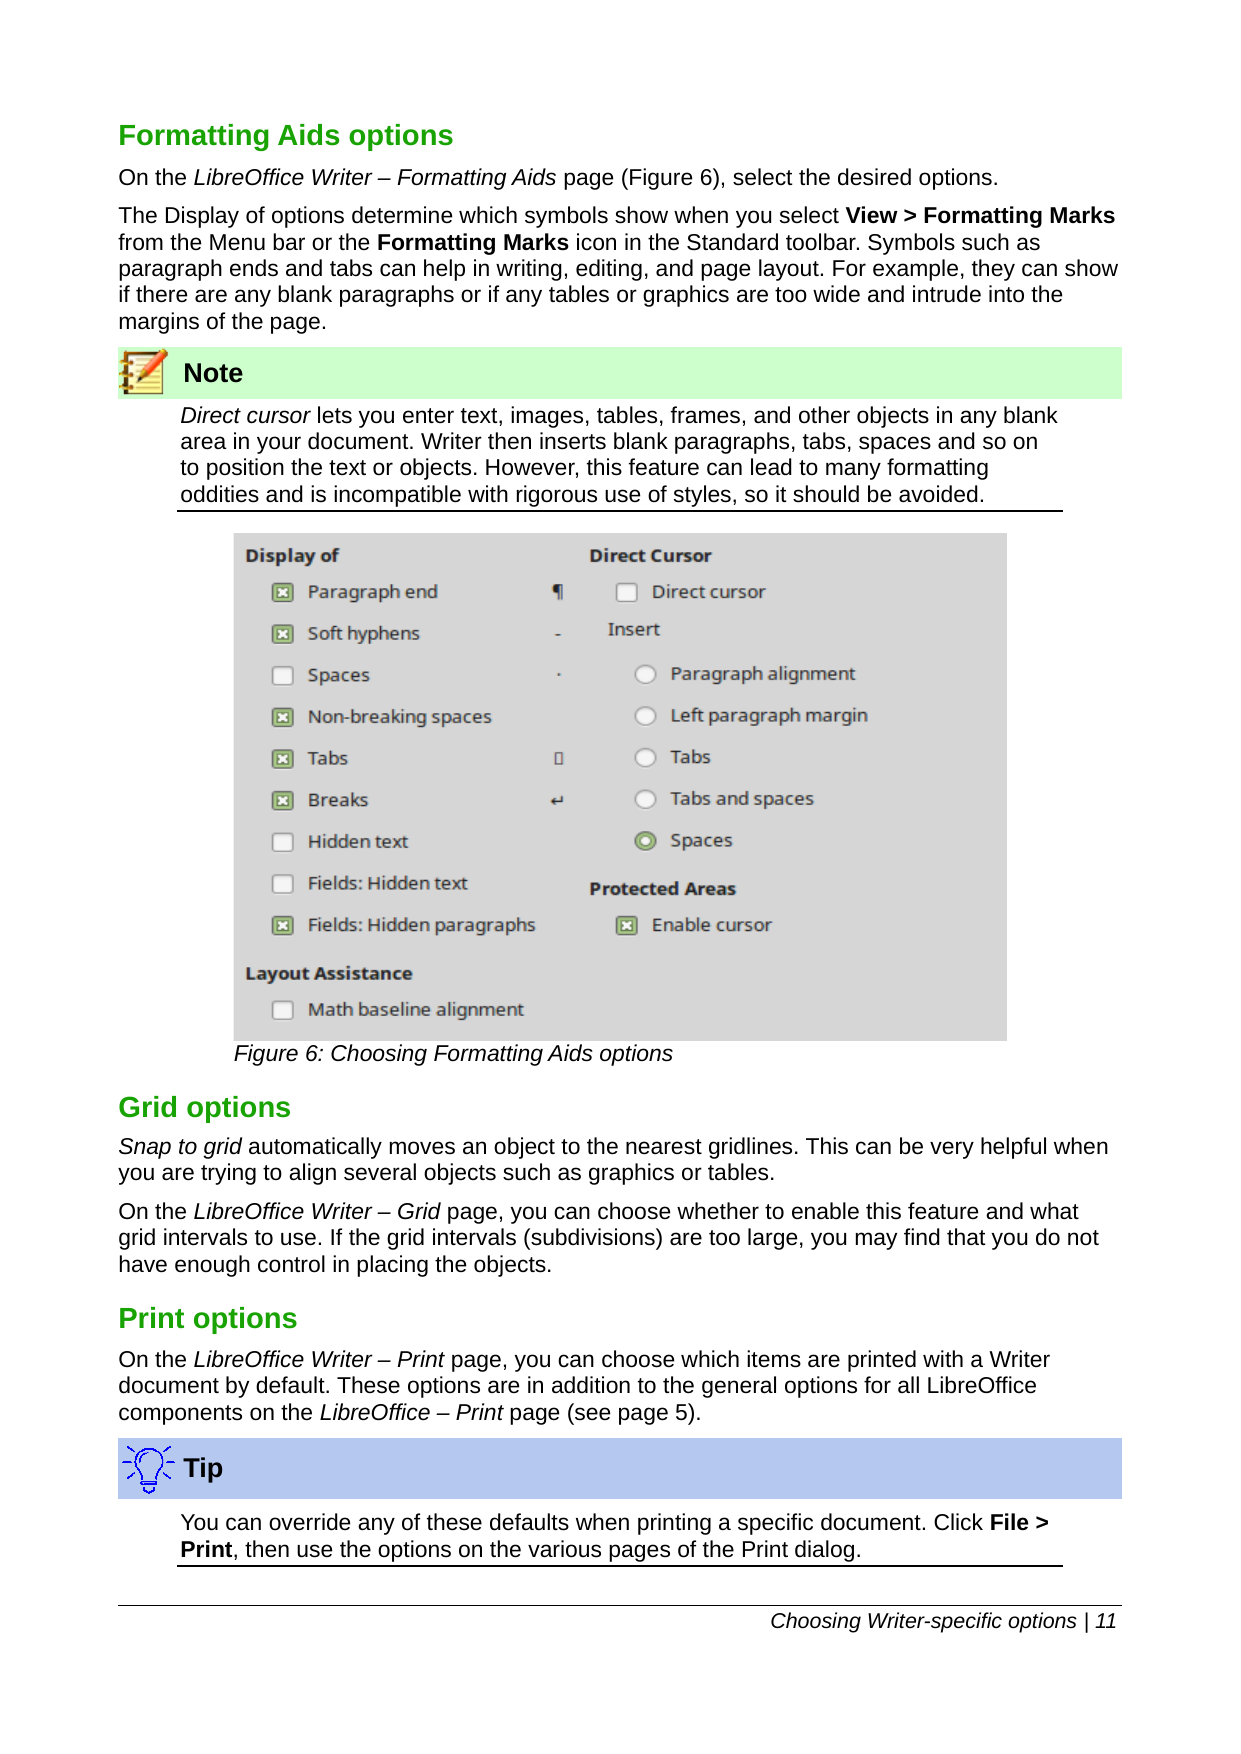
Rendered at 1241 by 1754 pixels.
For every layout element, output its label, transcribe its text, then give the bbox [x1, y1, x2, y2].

subtitle Formatting Aids options [118, 118, 1122, 152]
text Snap to grid automatically moves an object to the nearest gridlines. This can be very helpful when you are trying to align several objects such as graphics or tables. [118, 1133, 1122, 1186]
picture [119, 347, 170, 398]
subtitle Print options [118, 1301, 1122, 1334]
subtitle Tip [118, 1438, 1122, 1499]
text The Display of options determine which symbols show when you select View > Formatting Marks from the Menu bar or the Formatting Marks icon in the Standard toolbar. Symbols such as paragraph ends and tabs can help in writing, editing, and page layout. For example, they can show if there are any blank paragraphs or if any tables or graphics are too wide and intrude into the margins of the page. [118, 202, 1122, 334]
text On the LibreOffice Writer – Formatting Aids page (Figure 6), select the desired options. [118, 163, 1122, 190]
subtitle Grid options [118, 1090, 1122, 1124]
subtitle Note [118, 347, 1122, 399]
text Direct cursor lets you enter text, images, tables, frames, and other objects in any blank area in your document. Writer then inserts blank paragraphs, tabs, spaces and so on to position the text or objects. However, this feature can lead to many formatting oddities and is incompatible with rigorous use of styles, so it should be avoided. [177, 399, 1063, 510]
text On the LibreOffice Writer – Grid page, you can choose whether to enable this feature and what grid intervals to use. If the grid intervals (subdivisions) are too large, you may find that you do not have enough control in placing the objects. [118, 1198, 1122, 1277]
text On the LibreOffice Writer – Print page, you can choose which items are printed with a Writer document by default. These options are in addition to the general options for all LibreOffice components on the LibreOffice – Print page (see page 5). [118, 1346, 1122, 1425]
picture [119, 1438, 179, 1498]
picture [233, 533, 1007, 1041]
text You can override any of these defaults when printing a specific document. Click File > Print, then use the options on the various pages of the Print dialog. [177, 1506, 1063, 1565]
text Figure 6: Choosing Formatting Aids options [233, 1041, 1007, 1067]
